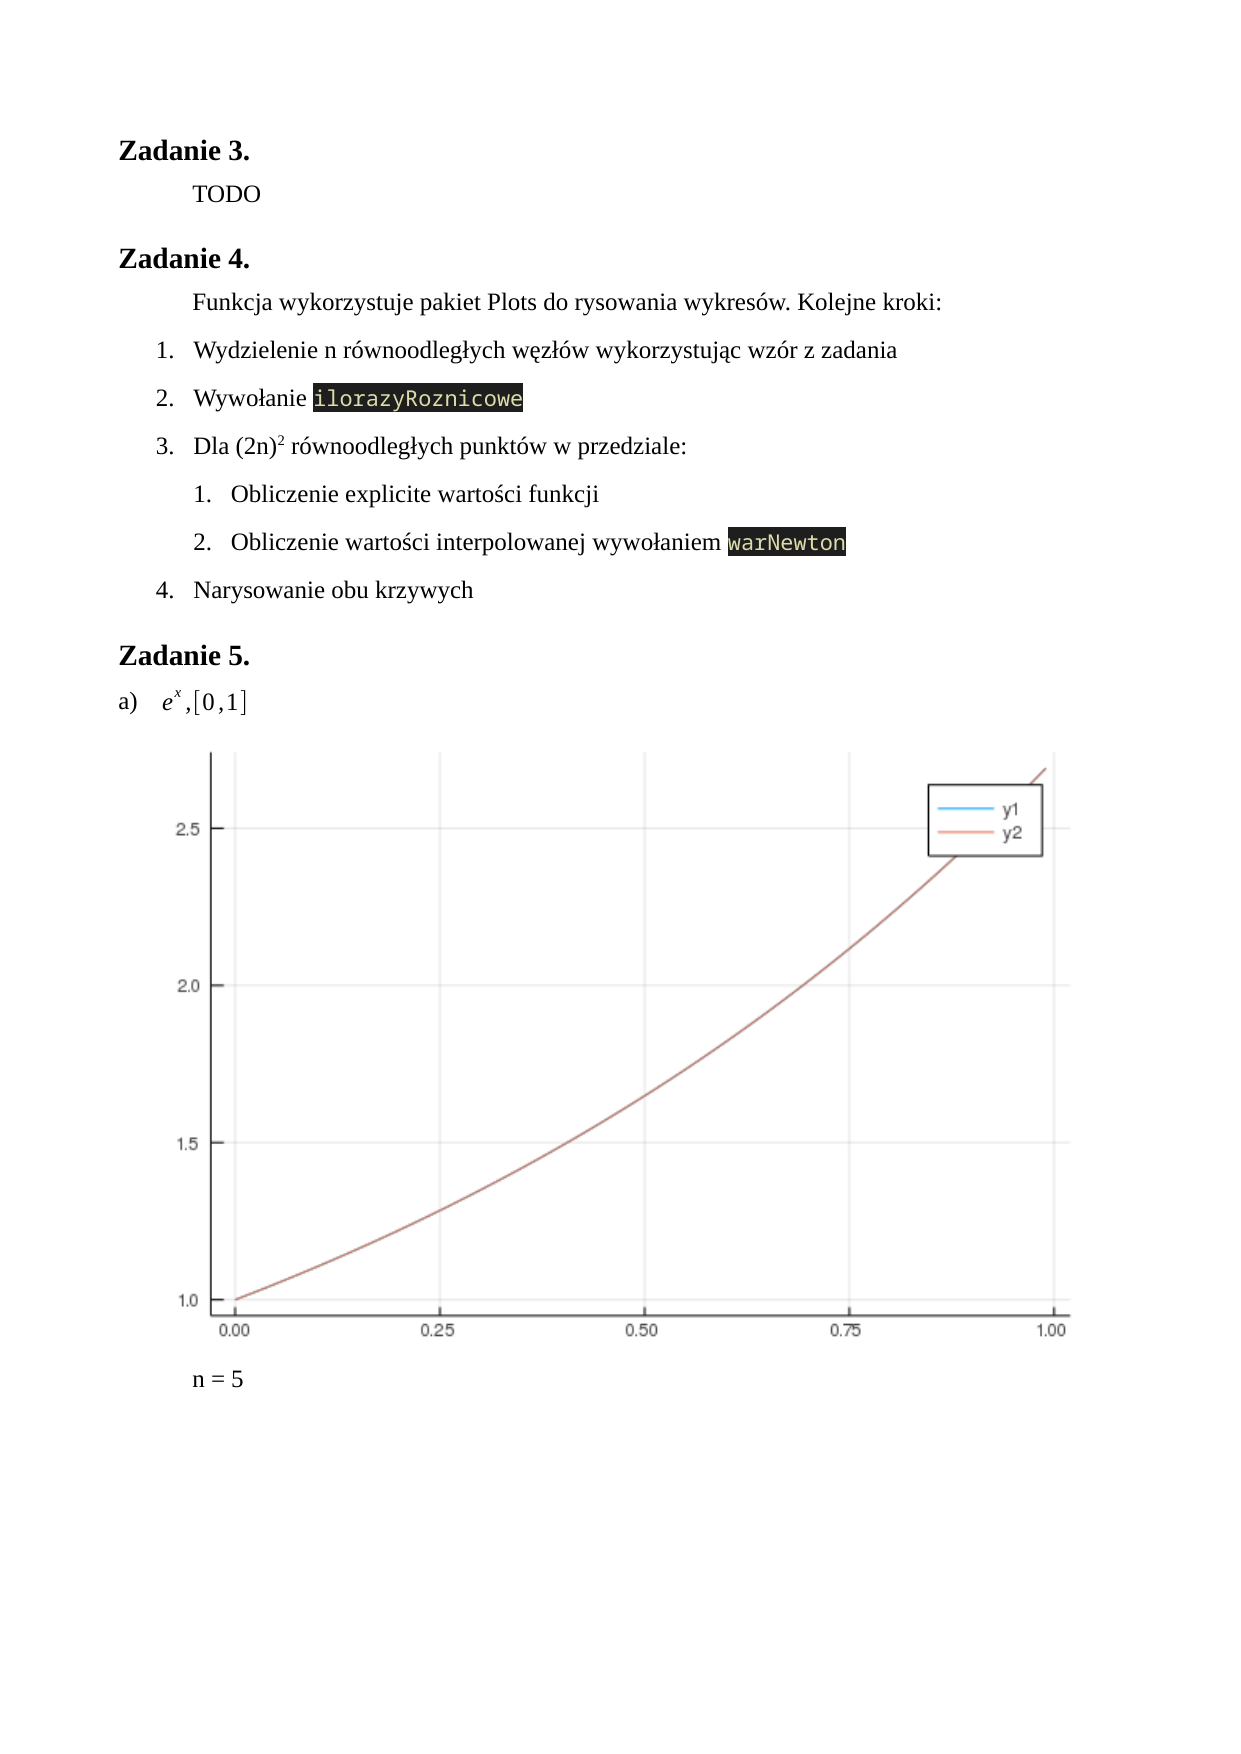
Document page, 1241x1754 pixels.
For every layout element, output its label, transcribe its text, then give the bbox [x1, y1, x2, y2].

subtitle Zadanie 5. [118, 637, 1122, 671]
picture [151, 734, 1089, 1360]
list Wywołanie ilorazyRoznicowe [156, 383, 1122, 412]
list Dla (2n)2 równoodległych punktów w przedziale: [156, 431, 1122, 460]
text Funkcja wykorzystuje pakiet Plots do rysowania wykresów. Kolejne kroki: [118, 287, 1122, 316]
list Obliczenie wartości interpolowanej wywołaniem warNewton [193, 527, 1122, 556]
list Obliczenie explicite wartości funkcji [193, 479, 1122, 508]
list Wydzielenie n równoodległych węzłów wykorzystując wzór z zadania [156, 335, 1122, 364]
text n = 5 [118, 734, 1122, 1393]
text a) [118, 684, 1122, 716]
subtitle Zadanie 3. [118, 133, 1122, 166]
text TODO [118, 179, 1122, 208]
subtitle Zadanie 4. [118, 241, 1122, 275]
list Narysowanie obu krzywych [156, 575, 1122, 604]
